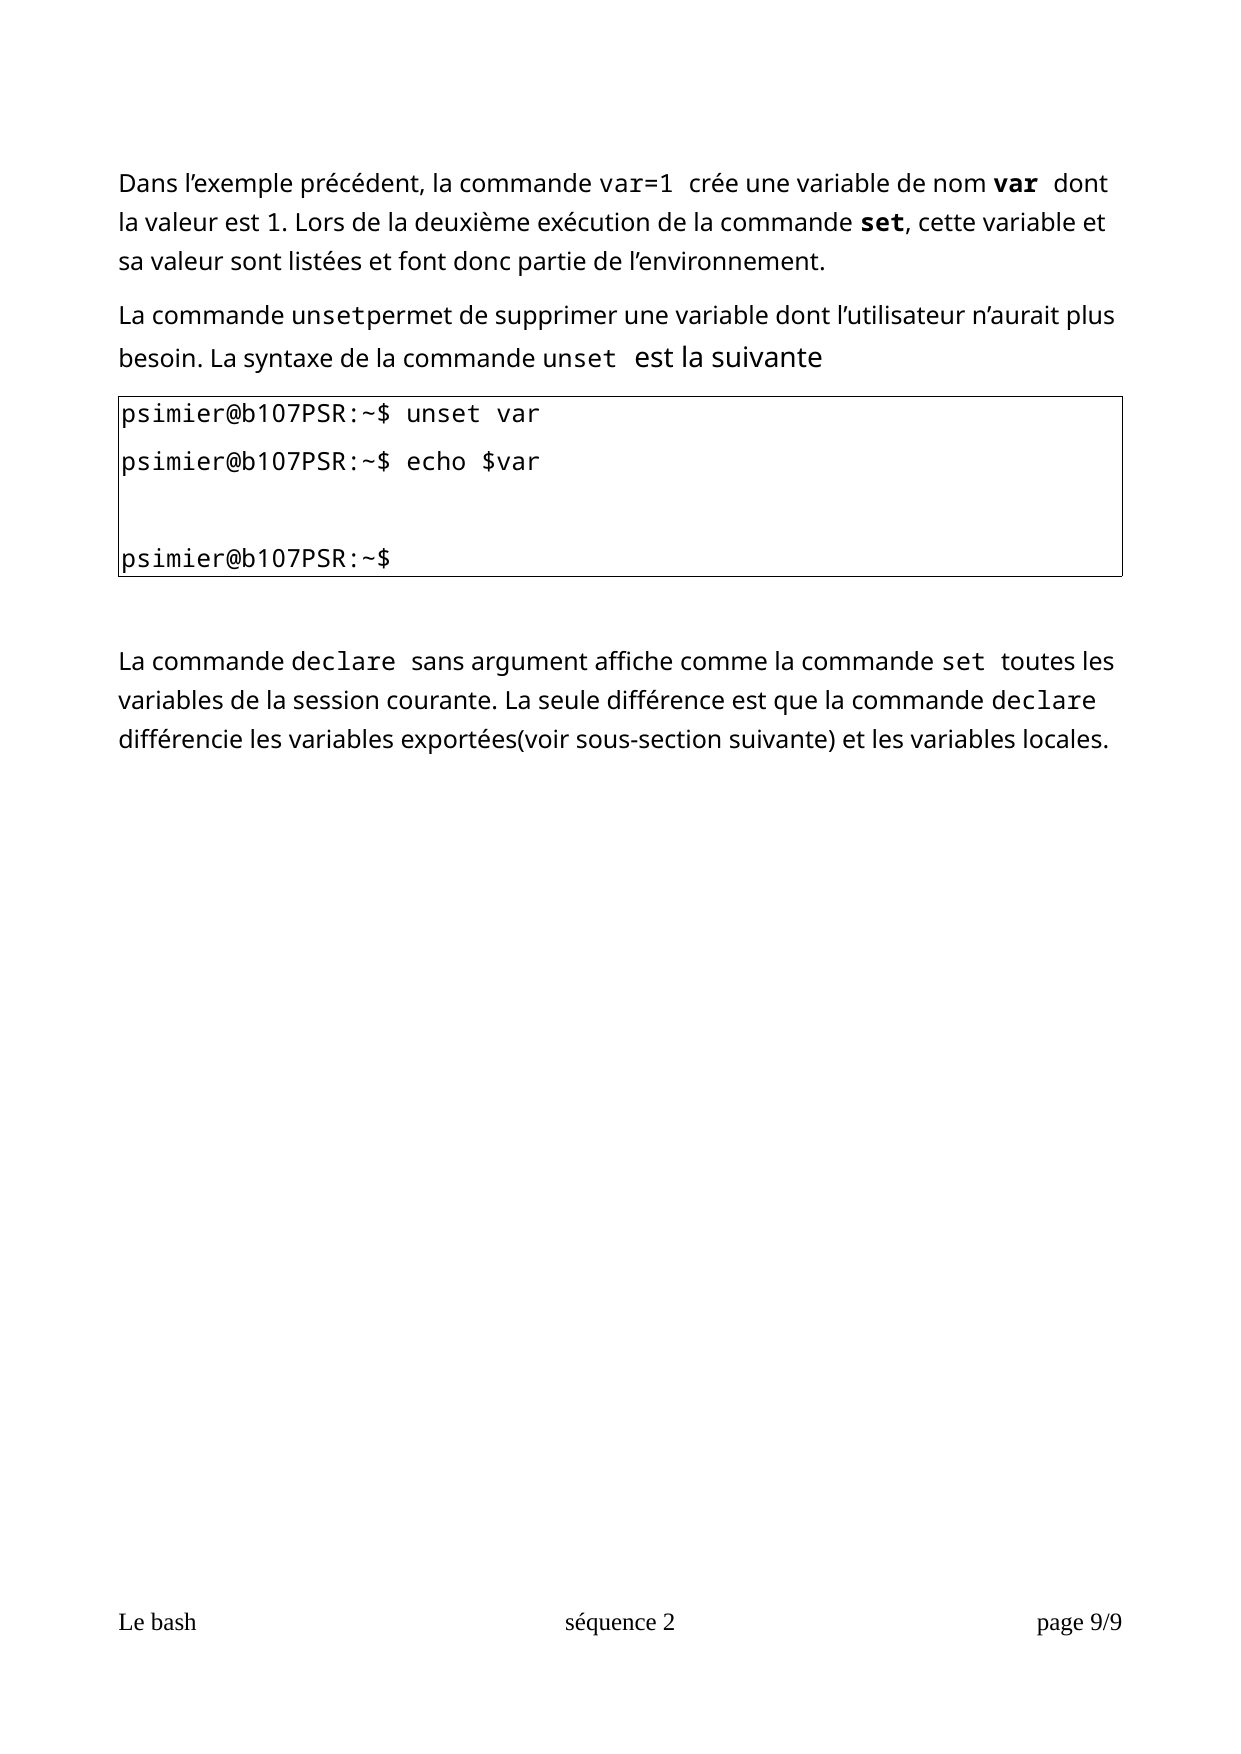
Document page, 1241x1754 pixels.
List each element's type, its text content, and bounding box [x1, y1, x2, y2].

text Dans l’exemple précédent, la commande var=1 crée une variable de nom var dont la valeur est 1. Lors de la deuxième exécution de la commande set, cette variable et sa valeur sont listées et font donc partie de l’environnement. [118, 166, 1122, 278]
text La commande unsetpermet de supprimer une variable dont l’utilisateur n’aurait plus besoin. La syntaxe de la commande unset est la suivante [118, 298, 1122, 376]
text psimier@b107PSR:~$ echo $var [119, 444, 1122, 477]
text psimier@b107PSR:~$ unset var [119, 397, 1122, 428]
text La commande declare sans argument affiche comme la commande set toutes les variables de la session courante. La seule différence est que la commande declare différencie les variables exportées(voir sous-section suivante) et les variables locales. [118, 643, 1122, 756]
text psimier@b107PSR:~$ [119, 541, 1122, 576]
